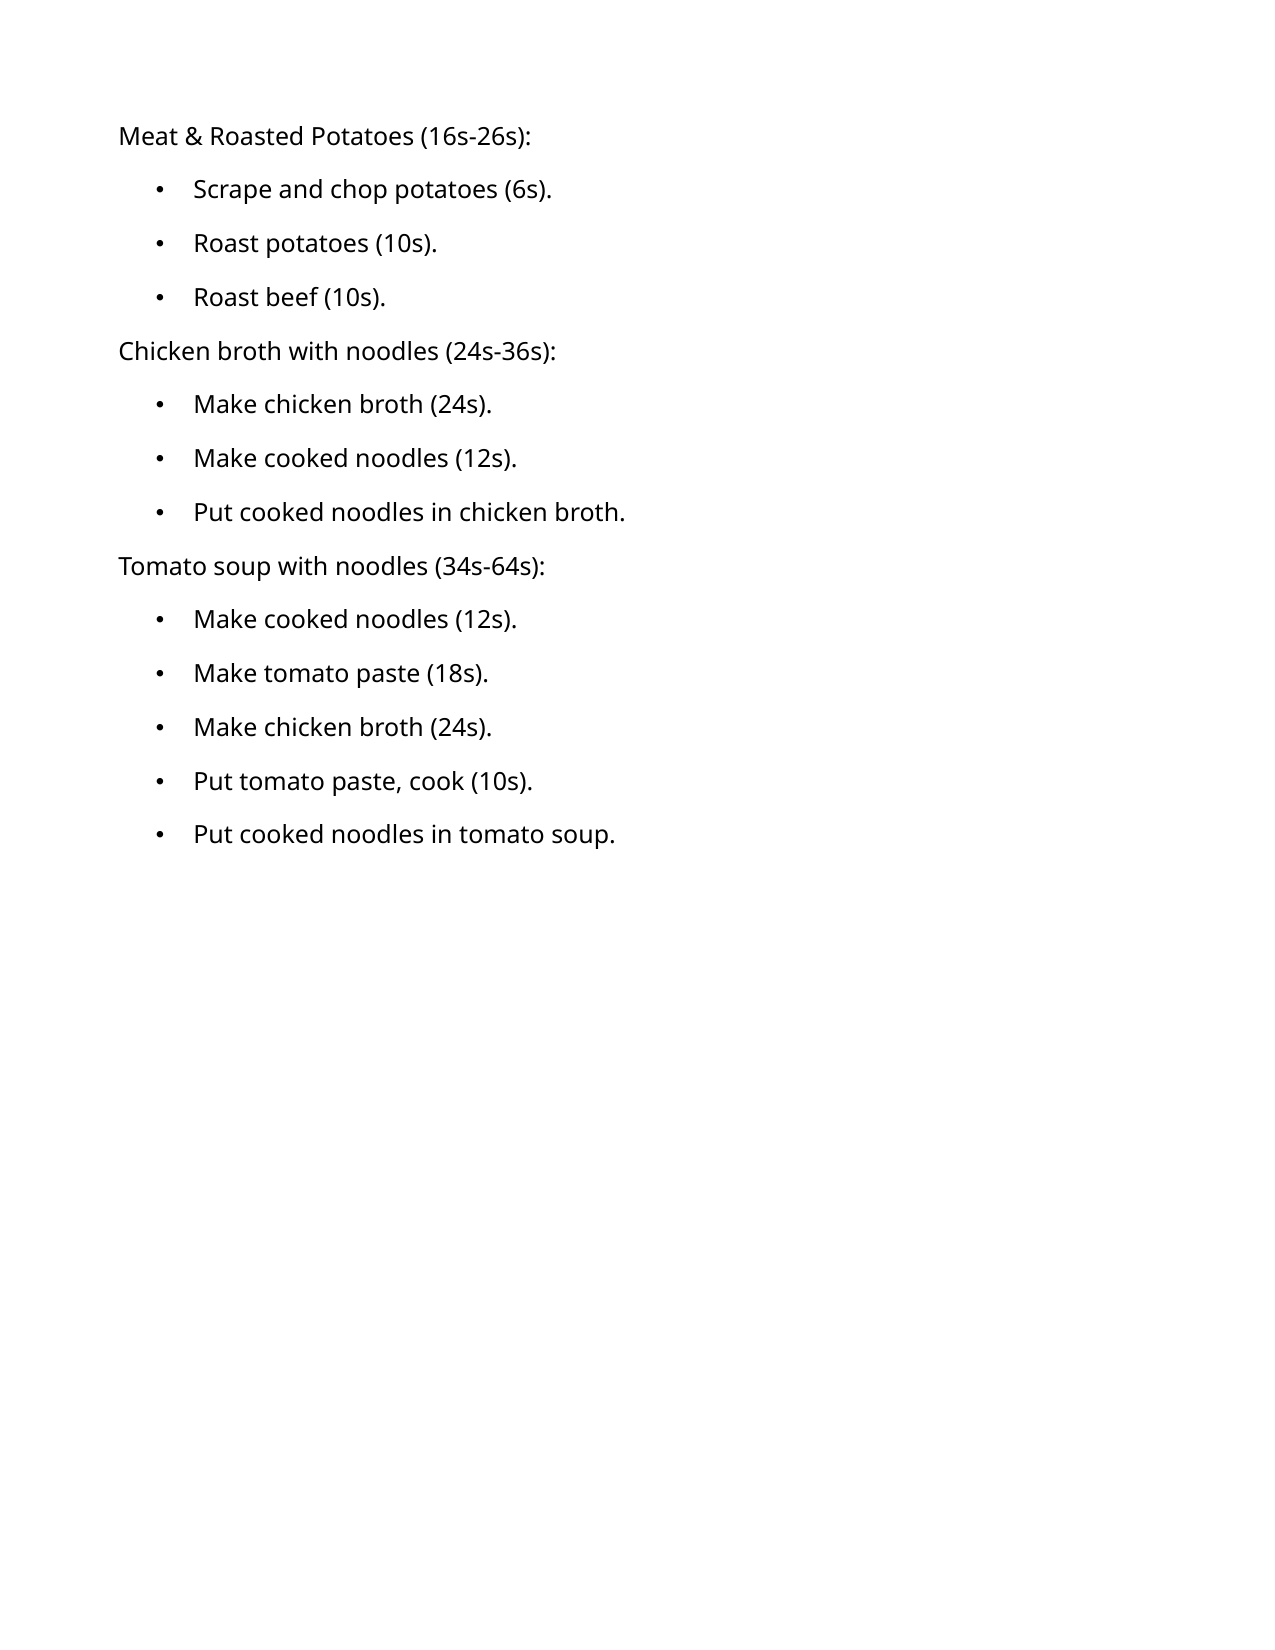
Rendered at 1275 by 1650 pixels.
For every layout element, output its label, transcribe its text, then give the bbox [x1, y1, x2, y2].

list Make cooked noodles (12s). [156, 602, 1157, 636]
list Make tomato paste (18s). [156, 656, 1157, 690]
list Roast potatoes (10s). [156, 226, 1157, 260]
list Scrape and chop potatoes (6s). [156, 172, 1157, 206]
list Make chicken broth (24s). [156, 709, 1157, 743]
list Put tomato paste, cook (10s). [156, 763, 1157, 797]
list Put cooked noodles in chicken broth. [156, 494, 1157, 528]
text Chicken broth with noodles (24s-36s): [118, 333, 1157, 367]
list Make chicken broth (24s). [156, 387, 1157, 421]
text Meat & Roasted Potatoes (16s-26s): [118, 118, 1157, 152]
text Tomato soup with noodles (34s-64s): [118, 548, 1157, 582]
list Make cooked noodles (12s). [156, 441, 1157, 475]
list Roast beef (10s). [156, 279, 1157, 313]
list Put cooked noodles in tomato soup. [156, 817, 1157, 851]
